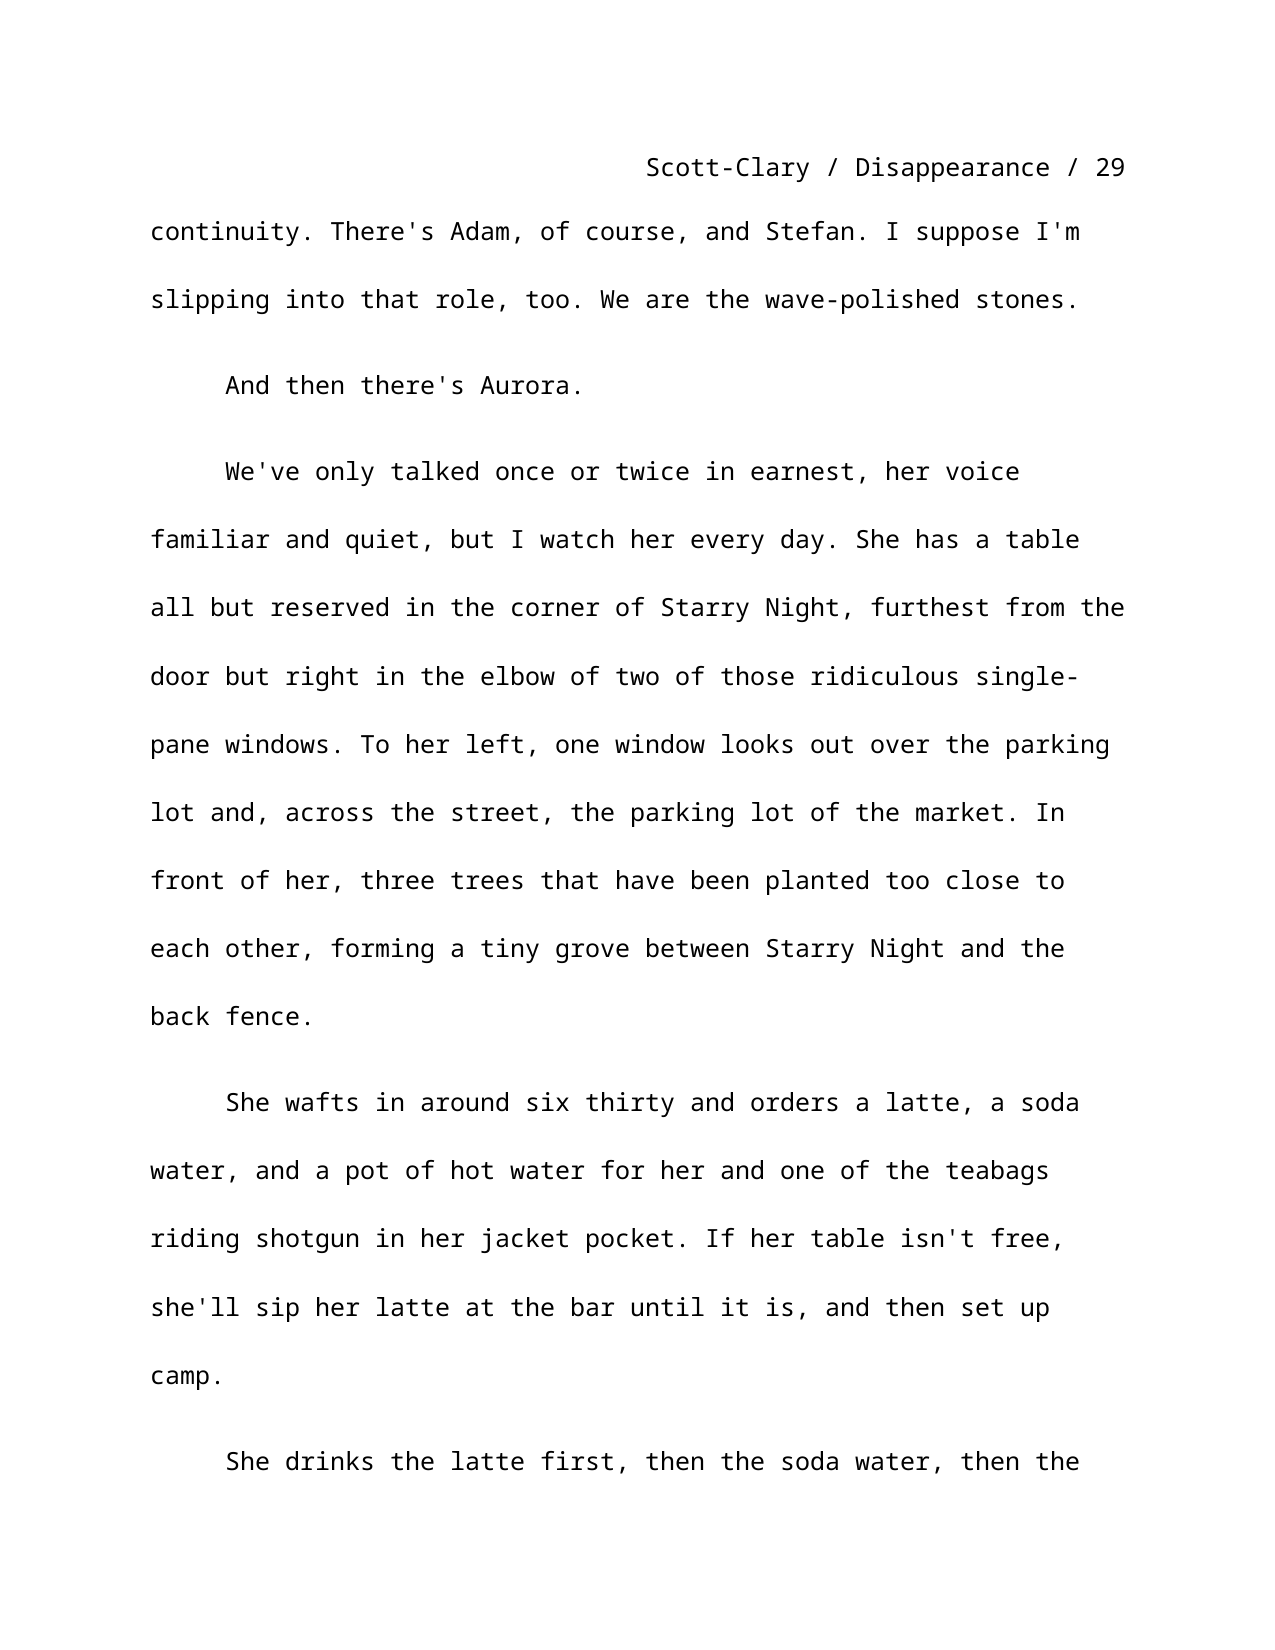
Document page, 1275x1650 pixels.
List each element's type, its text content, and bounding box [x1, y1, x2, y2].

text We've only talked once or twice in earnest, her voice familiar and quiet, but I watch her every day. She has a table all but reserved in the corner of Starry Night, furthest from the door but right in the elbow of two of those ridiculous single-pane windows. To her left, one window looks out over the parking lot and, across the street, the parking lot of the market. In front of her, three trees that have been planted too close to each other, forming a tiny grove between Starry Night and the back fence. [150, 454, 1125, 1033]
text She drinks the latte first, then the soda water, then the [150, 1443, 1125, 1477]
text And then there's Aurora. [150, 368, 1125, 402]
text continuity. There's Adam, of course, and Stefan. I suppose I'm slipping into that role, too. We are the wave-polished stones. [150, 213, 1125, 316]
text She wafts in around six thirty and orders a latte, a soda water, and a pot of hot water for her and one of the teabags riding shotgun in her jacket pocket. If her table isn't free, she'll sip her latte at the bar until it is, and then set up camp. [150, 1085, 1125, 1391]
